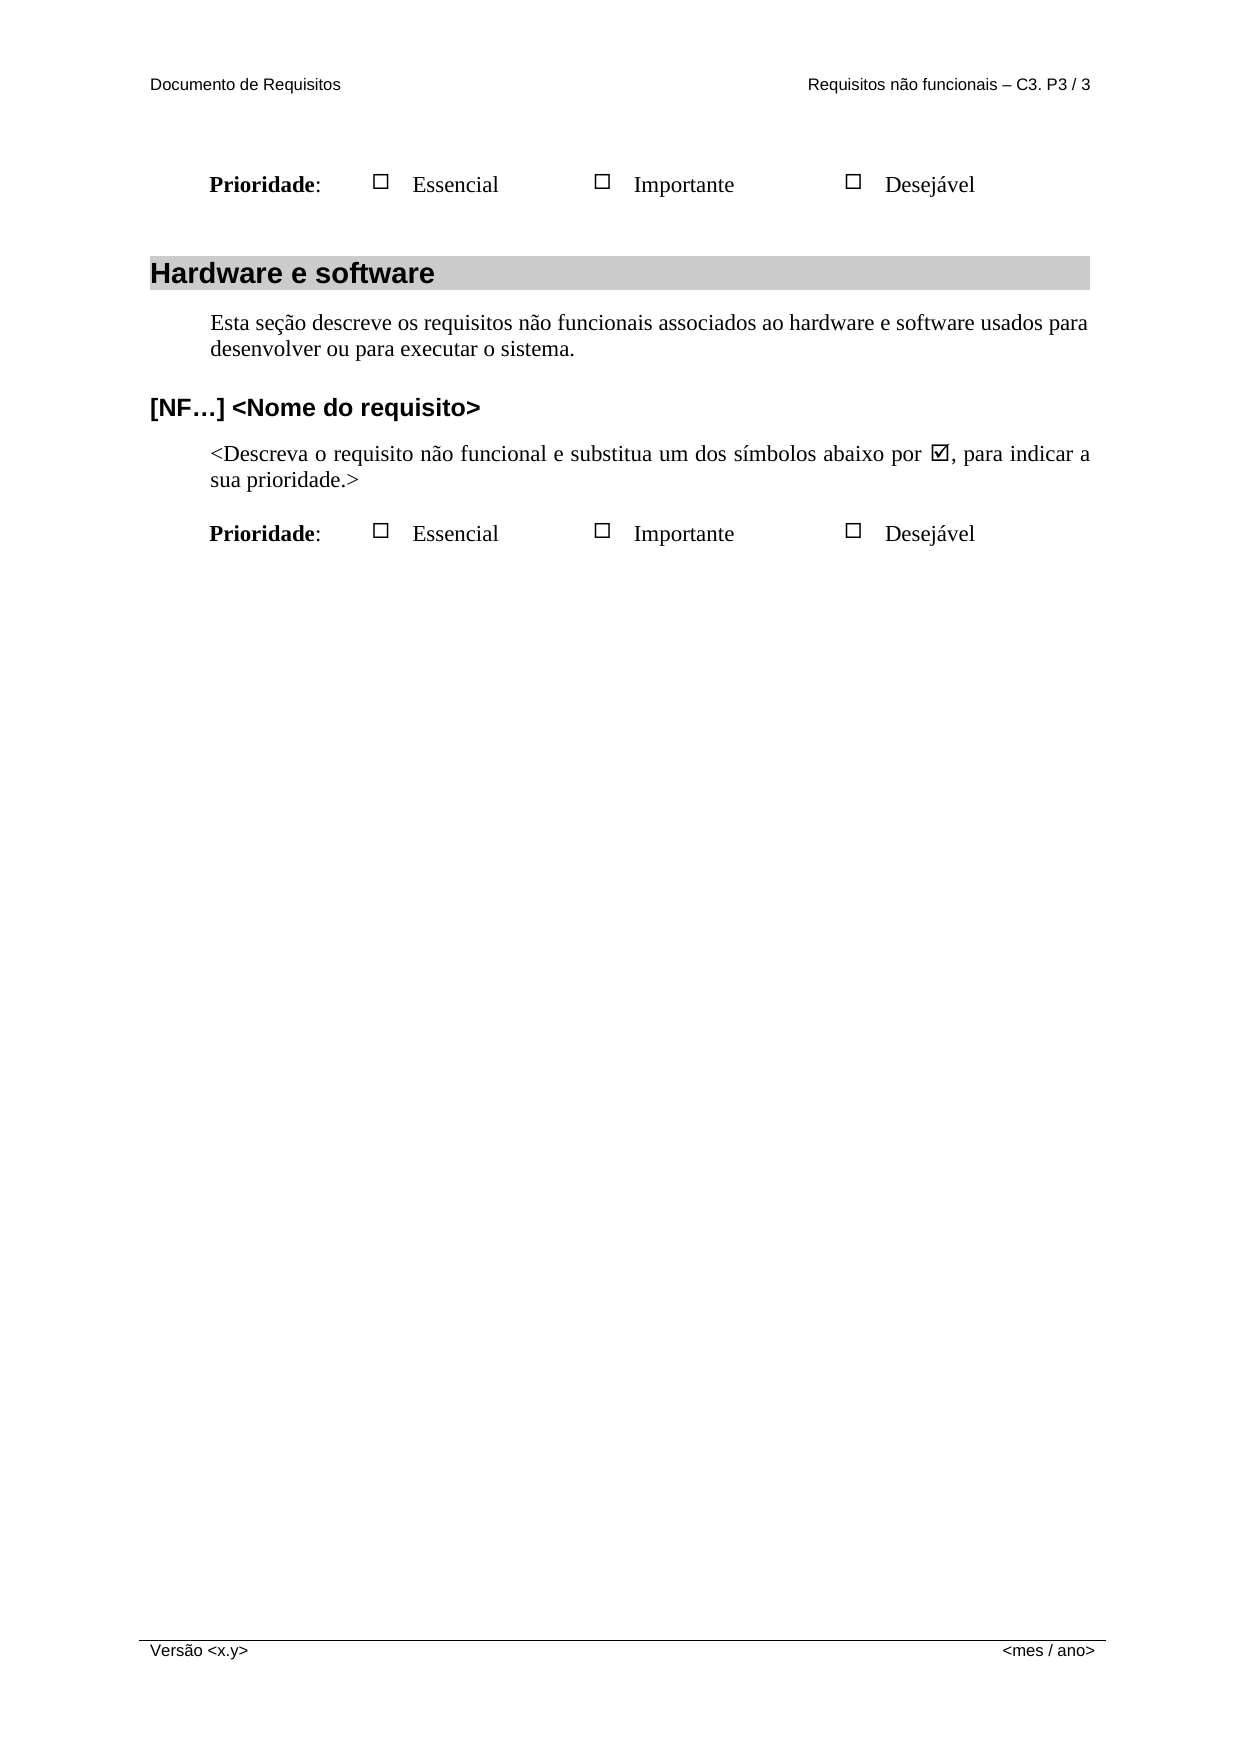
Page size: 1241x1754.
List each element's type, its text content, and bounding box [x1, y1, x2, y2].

table_header Prioridade: [194, 499, 357, 568]
table_header Essencial [401, 150, 578, 219]
subtitle Hardware e software [150, 256, 1090, 290]
table_header  [578, 499, 622, 568]
table_header Desejável [874, 150, 1017, 219]
table_header Prioridade: [194, 150, 357, 219]
text <Descreva o requisito não funcional e substitua um dos símbolos abaixo por , para indicar a sua prioridade.> [210, 440, 1090, 493]
table_header Desejável [874, 499, 1017, 568]
table_header  [357, 499, 401, 568]
table_header  [829, 150, 873, 219]
table_header Essencial [401, 499, 578, 568]
table_header  [357, 150, 401, 219]
table_header  [578, 150, 622, 219]
text Esta seção descreve os requisitos não funcionais associados ao hardware e software usados para desenvolver ou para executar o sistema. [210, 309, 1090, 361]
table_header  [829, 499, 873, 568]
table_header Importante [623, 499, 829, 568]
text [NF…] <Nome do requisito> [150, 393, 1090, 421]
table_header Importante [623, 150, 829, 219]
